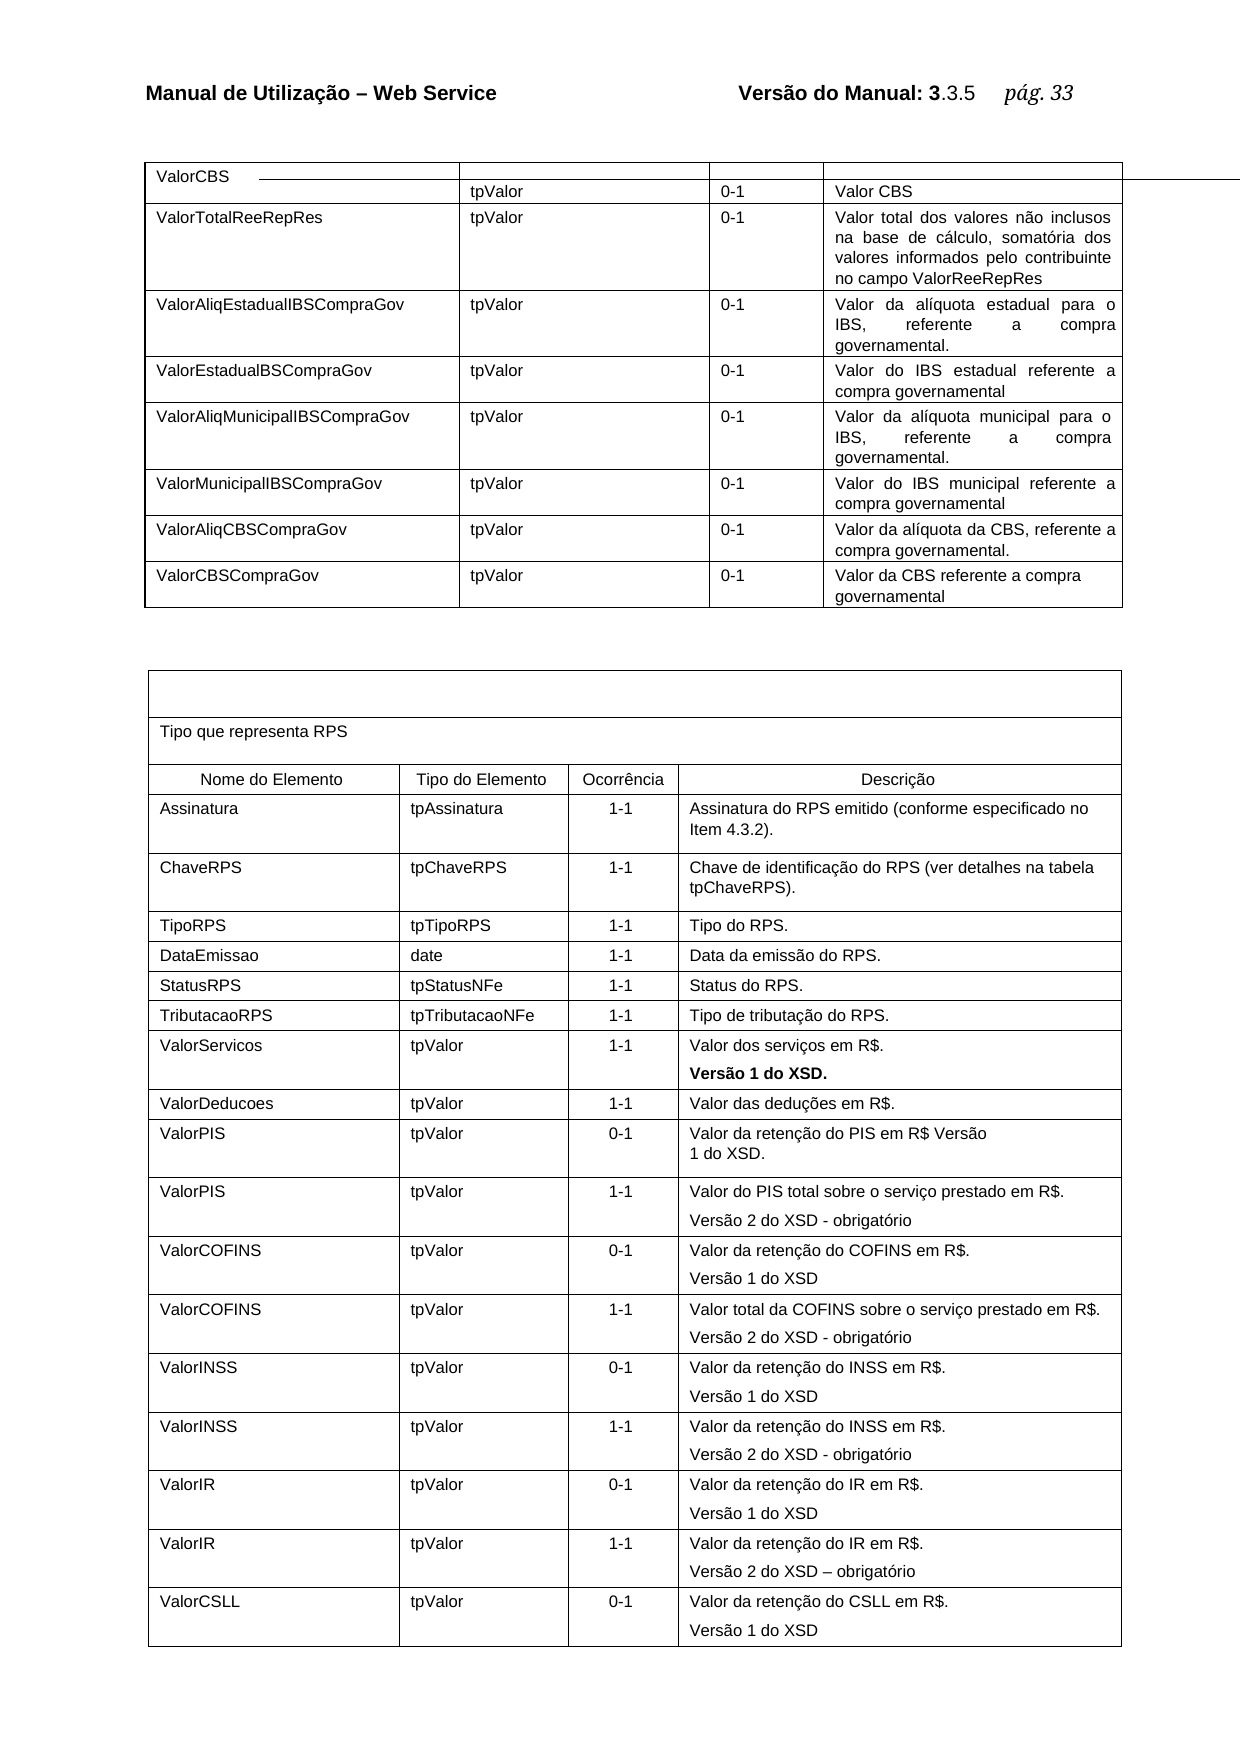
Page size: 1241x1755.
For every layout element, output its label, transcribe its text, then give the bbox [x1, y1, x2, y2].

table_cell 0-1 [710, 204, 823, 289]
table_cell ValorEstadualBSCompraGov [146, 357, 459, 402]
table_cell tpValor [460, 562, 709, 607]
table_cell 0-1 [569, 1471, 678, 1529]
table_cell 0-1 [569, 1237, 678, 1294]
table_header [149, 671, 399, 717]
table_cell Valor da retenção do INSS em R$. Versão 2 do XSD - obrigatório [679, 1413, 1121, 1470]
table_cell [678, 718, 1121, 764]
table_cell 1-1 [569, 1031, 678, 1089]
table_cell Tipo que representa RPS [149, 718, 399, 764]
table_cell tpTipoRPS [400, 912, 568, 941]
table_cell ValorCBS [146, 163, 459, 203]
table_cell 0-1 [710, 291, 823, 356]
table_cell Valor da alíquota da CBS, referente a compra governamental. [824, 516, 1122, 561]
table_cell 1-1 [569, 1178, 678, 1236]
table_cell [460, 163, 709, 179]
table_cell Valor total dos valores não inclusos na base de cálculo, somatória dos valores informados pelo contribuinte no campo ValorReeRepRes [824, 204, 1122, 289]
table_cell [824, 163, 1122, 179]
table_cell 0-1 [569, 1588, 678, 1646]
table_cell Tipo do RPS. [679, 912, 1121, 941]
table_cell tpValor [400, 1090, 568, 1119]
table_cell TributacaoRPS [149, 1001, 399, 1030]
table_cell Valor da retenção do CSLL em R$. Versão 1 do XSD [679, 1588, 1121, 1646]
table_cell [399, 718, 568, 764]
table_cell 1-1 [569, 972, 678, 1000]
table_cell ValorINSS [149, 1354, 399, 1412]
table_cell 0-1 [569, 1120, 678, 1177]
table_cell 0-1 [710, 516, 823, 561]
table_cell [568, 718, 678, 764]
table_cell Status do RPS. [679, 972, 1121, 1000]
table_cell ValorAliqCBSCompraGov [146, 516, 459, 561]
table_cell ValorPIS [149, 1120, 399, 1177]
table_cell Assinatura [149, 795, 399, 852]
table_cell Tipo de tributação do RPS. [679, 1001, 1121, 1030]
table_cell 0-1 [569, 1354, 678, 1412]
table_cell 1-1 [569, 1413, 678, 1470]
table_cell ChaveRPS [149, 854, 399, 911]
table_cell Valor da alíquota estadual para o IBS, referente a compra governamental. [824, 291, 1122, 356]
table_cell Valor CBS [824, 180, 1122, 203]
table_cell ValorServicos [149, 1031, 399, 1089]
table_cell tpValor [460, 357, 709, 402]
table_cell tpValor [400, 1471, 568, 1529]
table_cell 1-1 [569, 912, 678, 941]
table_cell Valor do IBS estadual referente a compra governamental [824, 357, 1122, 402]
table_cell Valor da alíquota municipal para o IBS, referente a compra governamental. [824, 403, 1122, 469]
table_cell Ocorrência [569, 765, 678, 794]
table_cell tpStatusNFe [400, 972, 568, 1000]
table_cell Valor do PIS total sobre o serviço prestado em R$. Versão 2 do XSD - obrigatório [679, 1178, 1121, 1236]
table_cell tpTributacaoNFe [400, 1001, 568, 1030]
table_cell DataEmissao [149, 942, 399, 971]
table_cell ValorAliqMunicipalIBSCompraGov [146, 403, 459, 469]
table_cell Assinatura do RPS emitido (conforme especificado no Item 4.3.2). [679, 795, 1121, 852]
table_cell Valor dos serviços em R$. Versão 1 do XSD. [679, 1031, 1121, 1089]
table_header [678, 671, 1121, 717]
table_cell tpValor [400, 1178, 568, 1236]
table_cell tpValor [460, 516, 709, 561]
table_cell TipoRPS [149, 912, 399, 941]
table_cell 1-1 [569, 942, 678, 971]
table_cell date [400, 942, 568, 971]
table_cell Valor da retenção do COFINS em R$. Versão 1 do XSD [679, 1237, 1121, 1294]
table_cell ValorAliqEstadualIBSCompraGov [146, 291, 459, 356]
table_cell Valor da retenção do PIS em R$ Versão 1 do XSD. [679, 1120, 1121, 1177]
table_cell tpValor [400, 1237, 568, 1294]
table_cell 0-1 [710, 562, 823, 607]
table_cell Data da emissão do RPS. [679, 942, 1121, 971]
table_cell ValorCSLL [149, 1588, 399, 1646]
table_cell tpValor [460, 470, 709, 515]
table_cell Valor da retenção do IR em R$. Versão 2 do XSD – obrigatório [679, 1530, 1121, 1587]
table_cell 0-1 [710, 403, 823, 469]
table_cell tpValor [400, 1295, 568, 1353]
table_cell tpValor [400, 1031, 568, 1089]
table_cell tpValor [400, 1413, 568, 1470]
table_cell 1-1 [569, 1530, 678, 1587]
table_cell ValorPIS [149, 1178, 399, 1236]
table_cell ValorINSS [149, 1413, 399, 1470]
table_cell tpValor [400, 1120, 568, 1177]
table_cell ValorCOFINS [149, 1237, 399, 1294]
table_cell ValorMunicipalIBSCompraGov [146, 470, 459, 515]
table_cell tpValor [460, 204, 709, 289]
table_cell ValorDeducoes [149, 1090, 399, 1119]
table_cell 1-1 [569, 1090, 678, 1119]
table_cell 1-1 [569, 854, 678, 911]
table_cell tpValor [400, 1354, 568, 1412]
table_cell Valor da retenção do IR em R$. Versão 1 do XSD [679, 1471, 1121, 1529]
table_cell ValorCOFINS [149, 1295, 399, 1353]
table_cell 0-1 [710, 180, 823, 203]
table_cell 0-1 [710, 357, 823, 402]
table_cell ValorCBSCompraGov [146, 562, 459, 607]
table_cell tpValor [460, 180, 709, 203]
table_cell Descrição [679, 765, 1121, 794]
table_cell tpAssinatura [400, 795, 568, 852]
table_cell ValorIR [149, 1471, 399, 1529]
table_cell [710, 163, 823, 179]
table_cell Chave de identificação do RPS (ver detalhes na tabela tpChaveRPS). [679, 854, 1121, 911]
table_cell 0-1 [710, 470, 823, 515]
table_cell Valor das deduções em R$. [679, 1090, 1121, 1119]
table_cell tpValor [400, 1530, 568, 1587]
table_cell 1-1 [569, 1001, 678, 1030]
table_cell StatusRPS [149, 972, 399, 1000]
table_cell tpValor [400, 1588, 568, 1646]
table_cell Valor da CBS referente a compra governamental [824, 562, 1122, 607]
table_header [399, 671, 568, 717]
table_cell tpValor [460, 291, 709, 356]
table_cell Tipo do Elemento [400, 765, 568, 794]
table_cell tpValor [460, 403, 709, 469]
table_cell Valor da retenção do INSS em R$. Versão 1 do XSD [679, 1354, 1121, 1412]
table_cell Valor total da COFINS sobre o serviço prestado em R$. Versão 2 do XSD - obrigatório [679, 1295, 1121, 1353]
table_cell 1-1 [569, 1295, 678, 1353]
table_cell ValorTotalReeRepRes [146, 204, 459, 289]
table_cell Valor do IBS municipal referente a compra governamental [824, 470, 1122, 515]
table_cell ValorIR [149, 1530, 399, 1587]
table_cell tpChaveRPS [400, 854, 568, 911]
table_cell 1-1 [569, 795, 678, 852]
table_cell Nome do Elemento [149, 765, 399, 794]
table_header tpRPS [568, 671, 678, 717]
